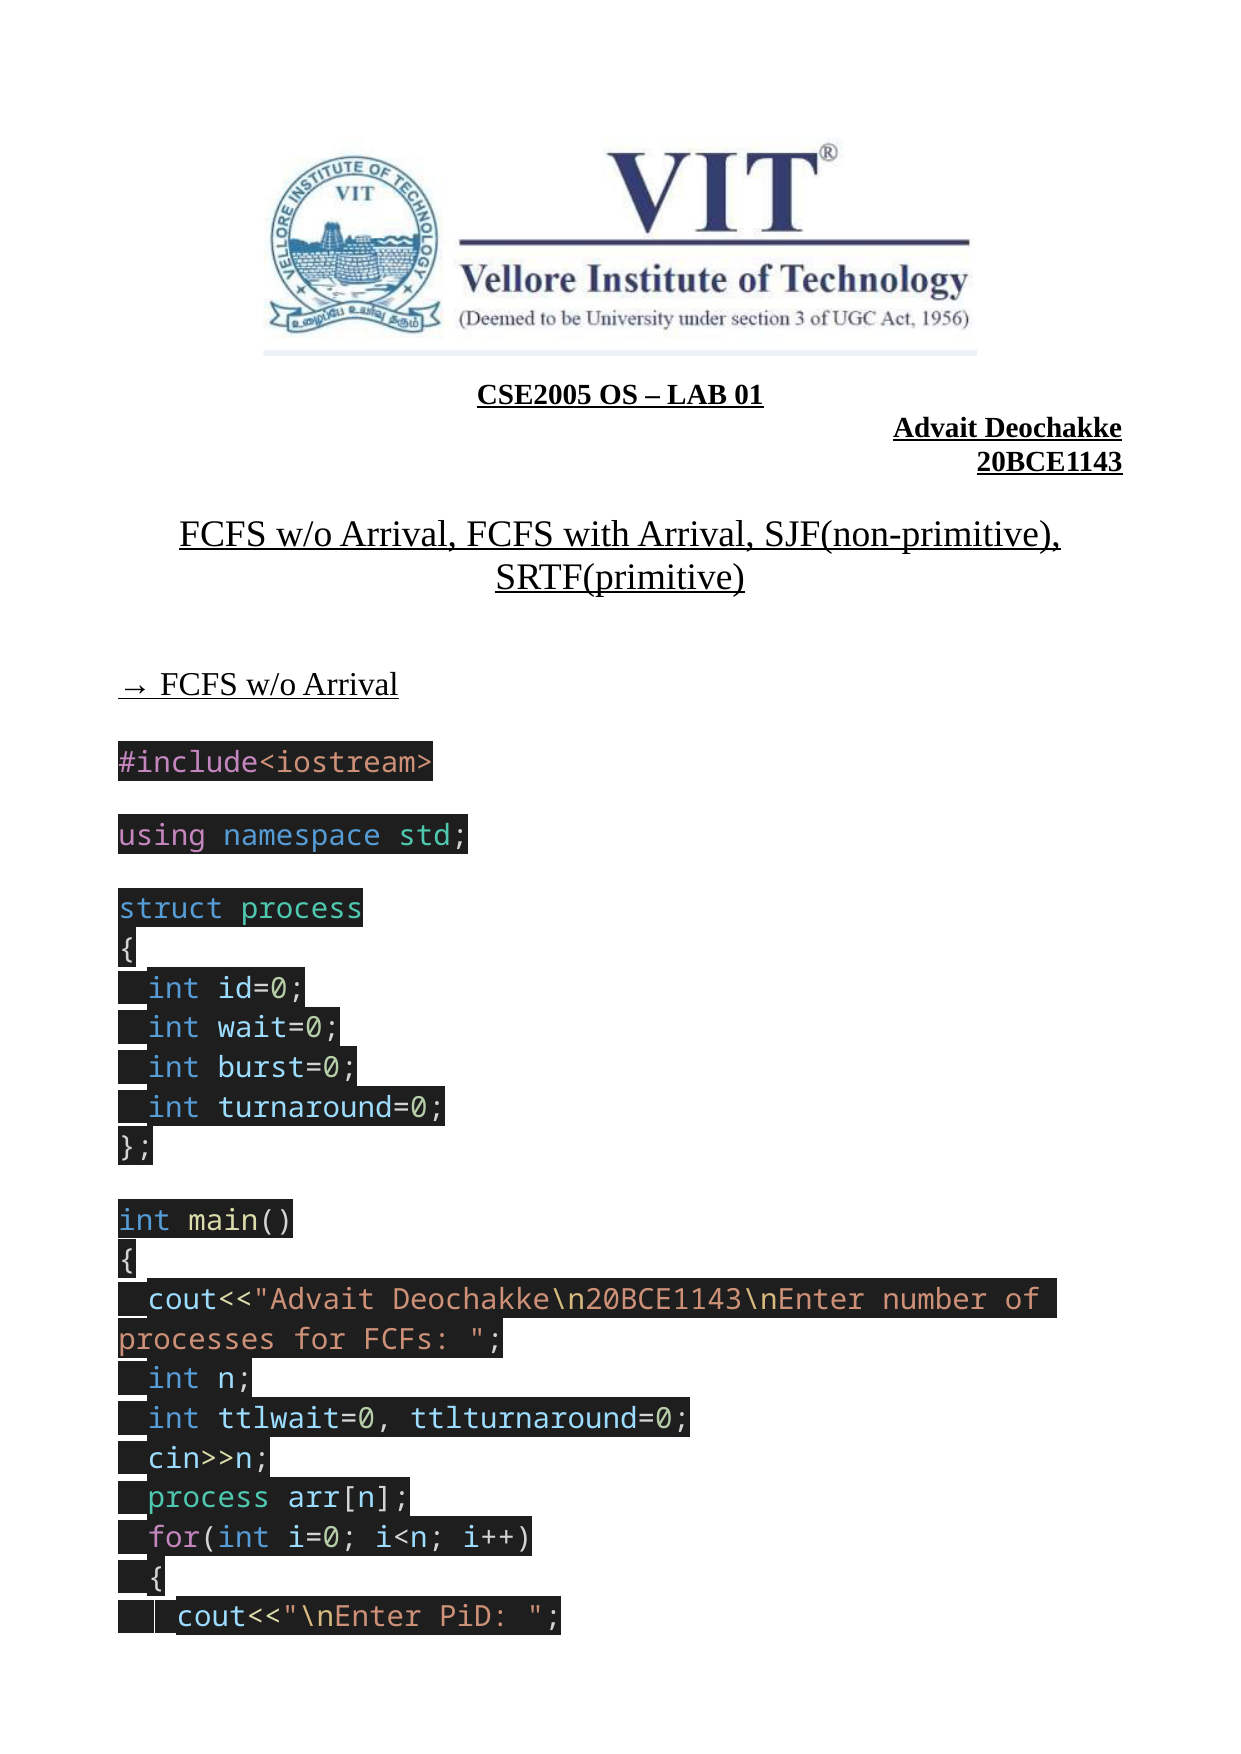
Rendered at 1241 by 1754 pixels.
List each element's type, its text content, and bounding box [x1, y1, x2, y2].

text int main() [118, 1199, 1122, 1238]
text int wait=0; [118, 1007, 1122, 1046]
text Advait Deochakke [118, 410, 1122, 444]
text #include<iostream> [118, 741, 1122, 781]
text 20BCE1143 [118, 444, 1122, 477]
text int id=0; [118, 967, 1122, 1007]
text { [118, 1238, 1122, 1278]
text { [118, 927, 1122, 967]
text cout<<"\nEnter PiD: "; [118, 1596, 1122, 1635]
text for(int i=0; i<n; i++) [118, 1516, 1122, 1556]
text int ttlwait=0, ttlturnaround=0; [118, 1397, 1122, 1437]
text int n; [118, 1358, 1122, 1397]
text FCFS w/o Arrival, FCFS with Arrival, SJF(non-primitive), SRTF(primitive) [118, 511, 1122, 597]
picture [263, 118, 977, 356]
text }; [118, 1126, 1122, 1165]
text cout<<"Advait Deochakke\n20BCE1143\nEnter number of processes for FCFs: "; [118, 1278, 1122, 1358]
text { [118, 1556, 1122, 1596]
text using namespace std; [118, 814, 1122, 854]
text int burst=0; [118, 1046, 1122, 1086]
text process arr[n]; [118, 1477, 1122, 1516]
text → FCFS w/o Arrival [118, 664, 1122, 703]
text cin>>n; [118, 1437, 1122, 1477]
text int turnaround=0; [118, 1086, 1122, 1126]
text CSE2005 OS – LAB 01 [118, 377, 1122, 410]
text struct process [118, 887, 1122, 927]
